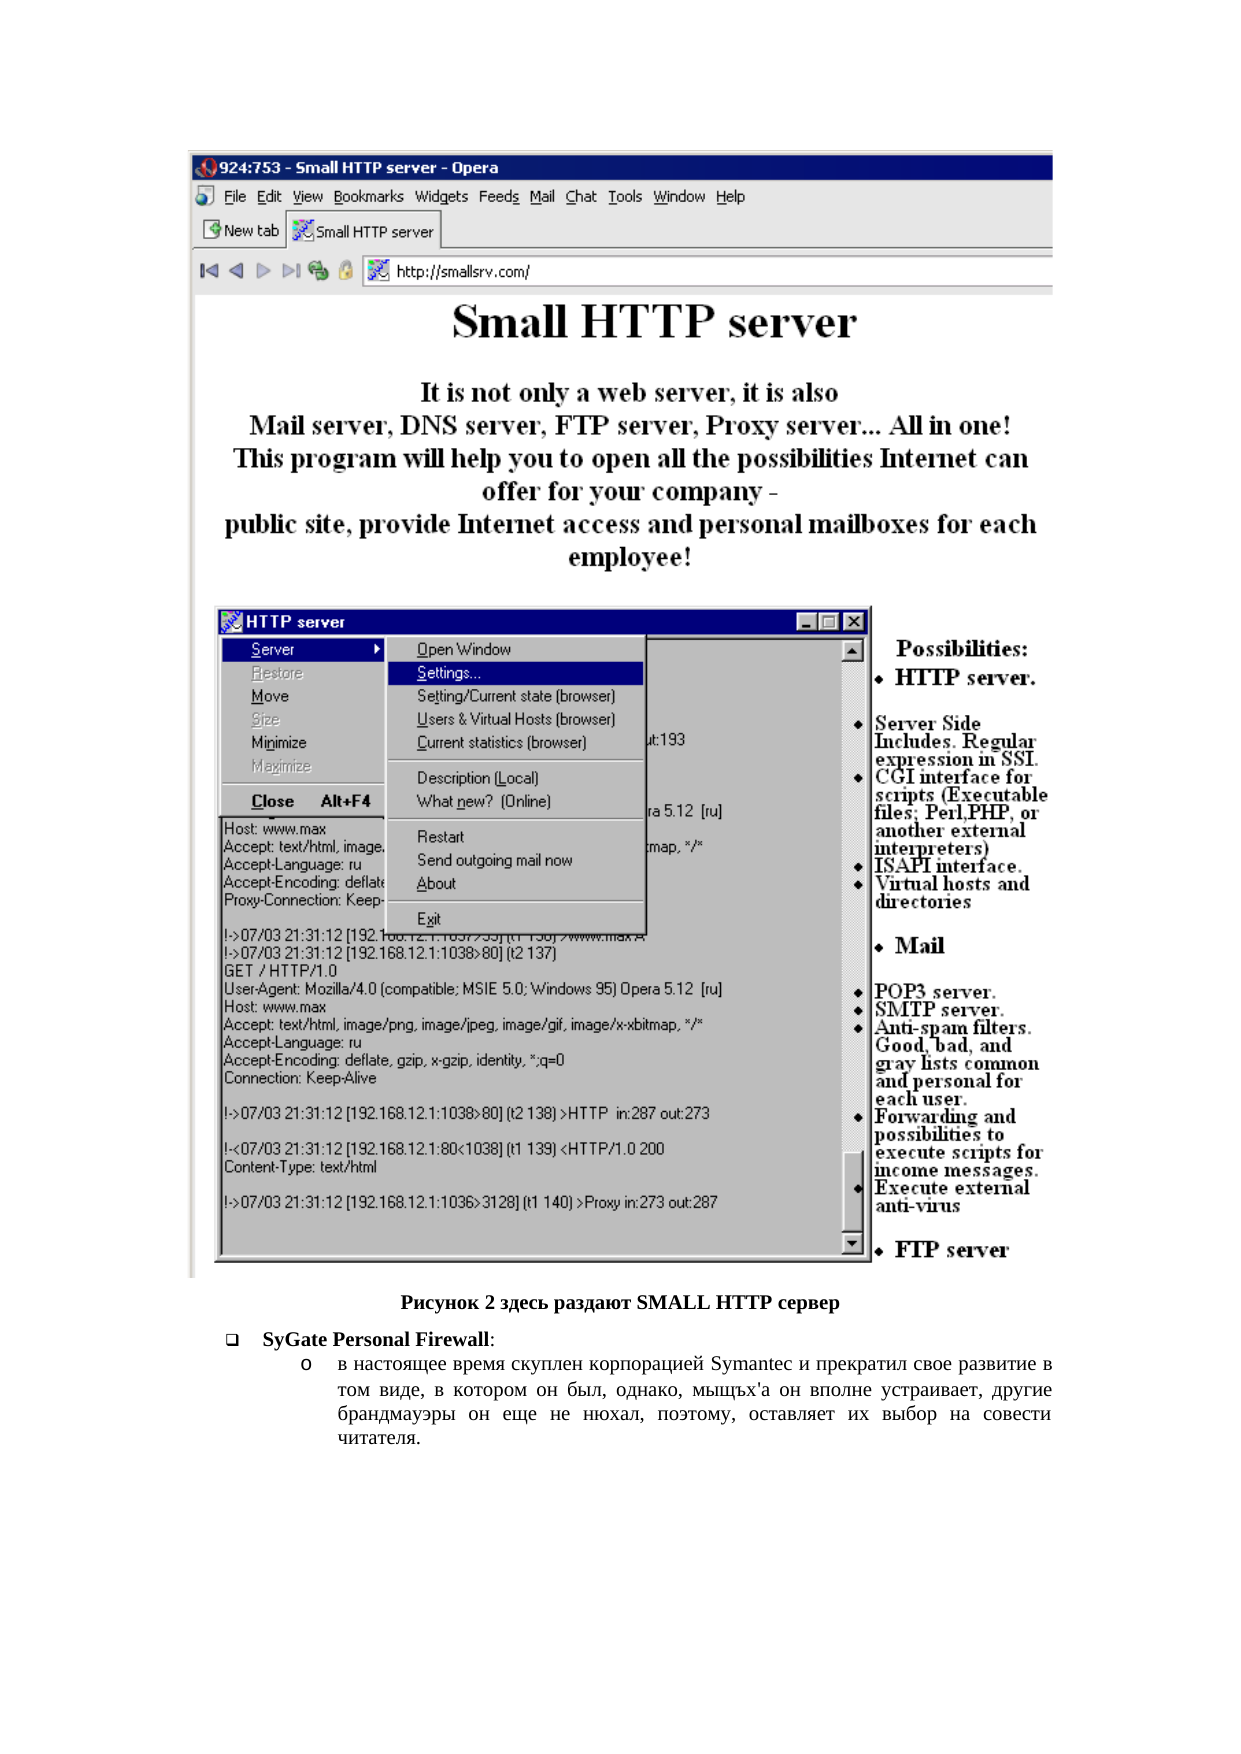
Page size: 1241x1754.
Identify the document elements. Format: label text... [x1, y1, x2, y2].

text Рисунок 2 здесь раздают SMALL HTTP сервер [187, 1290, 1053, 1314]
list в настоящее время скуплен корпорацией Symantec и прекратил свое развитие в том виде, в котором он был, однако, мыщъх'а он вполне устраивает, другие брандмауэры он еще не нюхал, поэтому, оставляет их выбор на совести читателя. [300, 1351, 1053, 1449]
picture [187, 150, 1053, 1278]
list SyGate Personal Firewall: [225, 1327, 1053, 1351]
